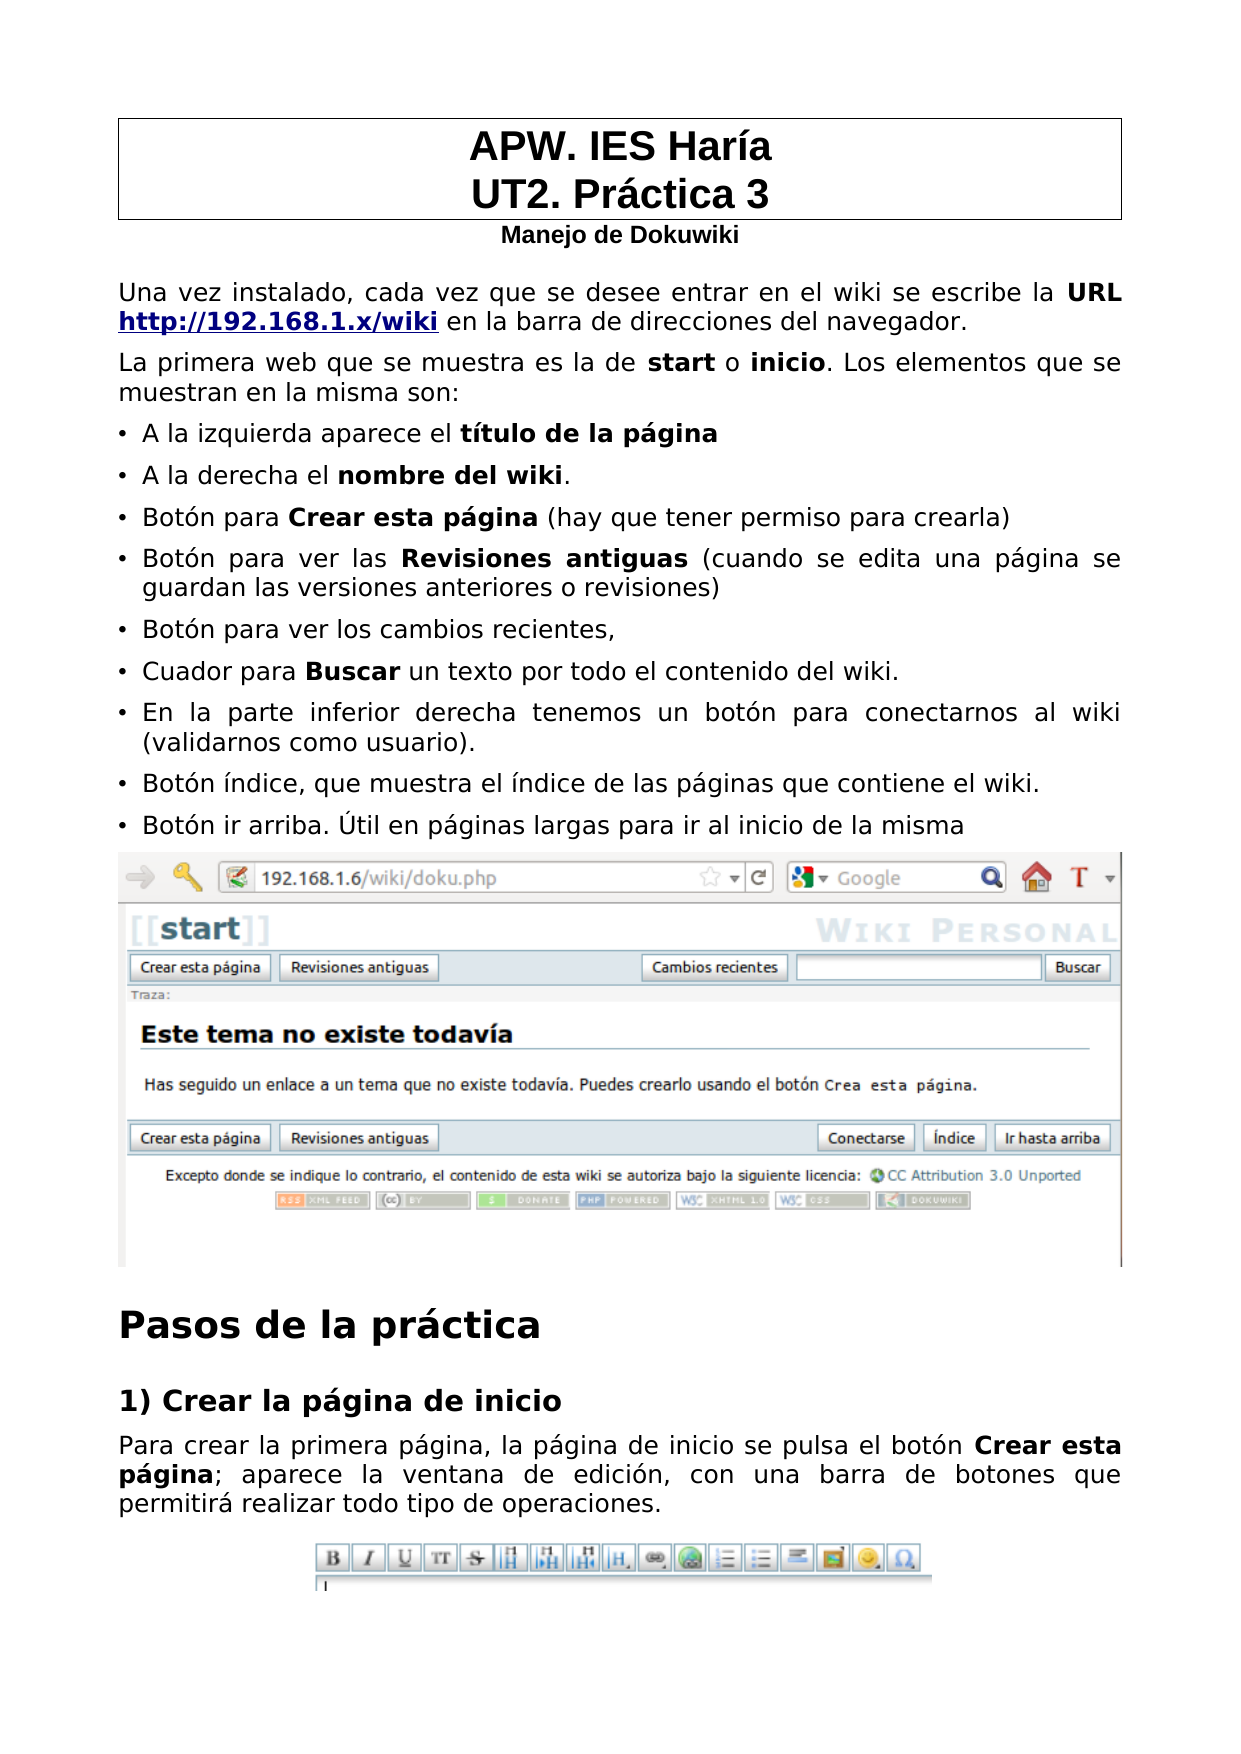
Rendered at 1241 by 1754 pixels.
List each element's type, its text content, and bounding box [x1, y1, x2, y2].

list A la izquierda aparece el título de la página [118, 419, 1122, 448]
text Para crear la primera página, la página de inicio se pulsa el botón Crear esta página; aparece la ventana de edición, con una barra de botones que permitirá realizar todo tipo de operaciones. [118, 1431, 1122, 1519]
list Botón para Crear esta página (hay que tener permiso para crearla) [118, 503, 1122, 532]
text Manejo de Dokuwiki [118, 220, 1122, 249]
list Botón para ver los cambios recientes, [118, 615, 1122, 644]
picture [118, 852, 1123, 1267]
list En la parte inferior derecha tenemos un botón para conectarnos al wiki (validarnos como usuario). [118, 698, 1122, 757]
list Botón índice, que muestra el índice de las páginas que contiene el wiki. [118, 769, 1122, 798]
text UT2. Práctica 3 [119, 166, 1121, 219]
subtitle Pasos de la práctica [118, 1304, 1122, 1347]
list A la derecha el nombre del wiki. [118, 461, 1122, 490]
text APW. IES Haría [119, 119, 1121, 166]
picture [308, 1531, 932, 1591]
text Una vez instalado, cada vez que se desee entrar en el wiki se escribe la URL http://192.168.1.x/wiki en la barra de direcciones del navegador. [118, 278, 1122, 336]
subtitle 1) Crear la página de inicio [118, 1385, 1122, 1419]
list Cuador para Buscar un texto por todo el contenido del wiki. [118, 657, 1122, 686]
text La primera web que se muestra es la de start o inicio. Los elementos que se muestran en la misma son: [118, 348, 1122, 407]
list Botón para ver las Revisiones antiguas (cuando se edita una página se guardan las versiones anteriores o revisiones) [118, 544, 1122, 603]
list Botón ir arriba. Útil en páginas largas para ir al inicio de la misma [118, 811, 1122, 840]
